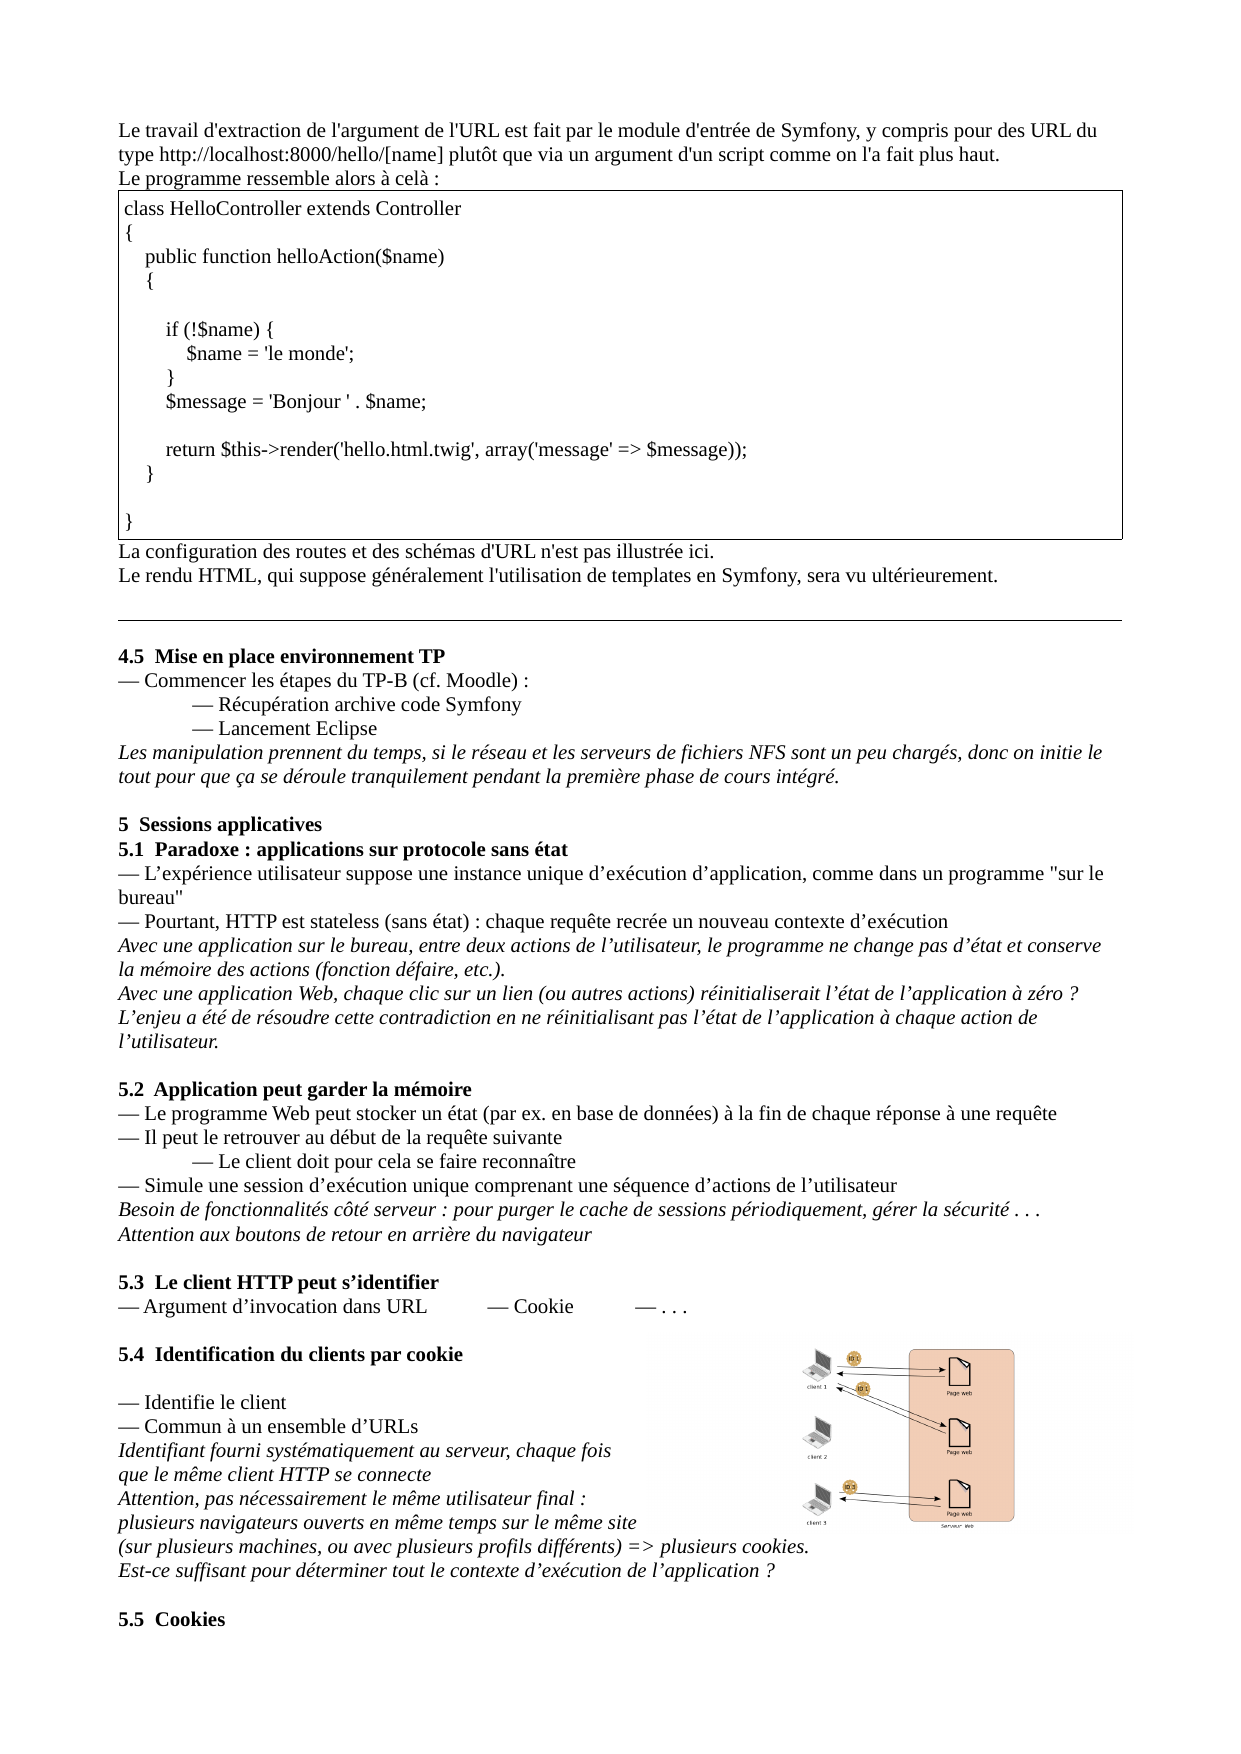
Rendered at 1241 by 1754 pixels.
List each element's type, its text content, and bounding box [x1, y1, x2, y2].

text 5.1 Paradoxe : applications sur protocole sans état [118, 836, 1122, 861]
text — Identifie le client [118, 1390, 645, 1414]
text Avec une application sur le bureau, entre deux actions de l’utilisateur, le programme ne change pas d’état et conserve la mémoire des actions (fonction défaire, etc.). [118, 933, 1122, 981]
text Est-ce suffisant pour déterminer tout le contexte d’exécution de l’application ? [118, 1558, 1122, 1582]
text Le programme ressemble alors à celà : [118, 166, 1122, 190]
text Le travail d'extraction de l'argument de l'URL est fait par le module d'entrée de Symfony, y compris pour des URL du type http://localhost:8000/hello/[name] plutôt que via un argument d'un script comme on l'a fait plus haut. [118, 118, 1122, 166]
text 5.4 Identification du clients par cookie [118, 1342, 645, 1366]
text — Commun à un ensemble d’URLs [118, 1414, 645, 1438]
table_header class HelloController extends Controller { public function helloAction($name) { if (!$name) { $name = 'le monde'; } $message = 'Bonjour ' . $name; return $this->render('hello.html.twig', array('message' => $message)); } } [119, 191, 1122, 539]
text 5.5 Cookies [118, 1606, 1122, 1631]
text — Il peut le retrouver au début de la requête suivante [118, 1125, 1122, 1149]
text La configuration des routes et des schémas d'URL n'est pas illustrée ici. [118, 540, 1122, 563]
text 4.5 Mise en place environnement TP [118, 644, 1122, 668]
text 5.2 Application peut garder la mémoire [118, 1077, 1122, 1101]
text Attention aux boutons de retour en arrière du navigateur [118, 1221, 1122, 1246]
text — Lancement Eclipse [118, 716, 1122, 740]
text 5.3 Le client HTTP peut s’identifier [118, 1269, 1122, 1294]
text Identifiant fourni systématiquement au serveur, chaque fois que le même client HTTP se connecte [118, 1438, 645, 1486]
text — L’expérience utilisateur suppose une instance unique d’exécution d’application, comme dans un programme "sur le bureau" [118, 861, 1122, 909]
picture [645, 1332, 1135, 1534]
text — Le programme Web peut stocker un état (par ex. en base de données) à la fin de chaque réponse à une requête [118, 1101, 1122, 1125]
text Besoin de fonctionnalités côté serveur : pour purger le cache de sessions périodiquement, gérer la sécurité . . . [118, 1197, 1122, 1221]
text 5 Sessions applicatives [118, 812, 1122, 836]
text — Le client doit pour cela se faire reconnaître [118, 1149, 1122, 1173]
text L’enjeu a été de résoudre cette contradiction en ne réinitialisant pas l’état de l’application à chaque action de l’utilisateur. [118, 1005, 1122, 1053]
text Les manipulation prennent du temps, si le réseau et les serveurs de fichiers NFS sont un peu chargés, donc on initie le tout pour que ça se déroule tranquilement pendant la première phase de cours intégré. [118, 740, 1122, 788]
text — Argument d’invocation dans URL — Cookie — . . . [118, 1294, 1122, 1318]
text — Commencer les étapes du TP-B (cf. Moodle) : [118, 668, 1122, 692]
text — Récupération archive code Symfony [118, 692, 1122, 716]
text — Pourtant, HTTP est stateless (sans état) : chaque requête recrée un nouveau contexte d’exécution [118, 909, 1122, 933]
text Attention, pas nécessairement le même utilisateur final : plusieurs navigateurs ouverts en même temps sur le même site (sur plusieurs machines, ou avec plusieurs profils différents) => plusieurs cookies. [118, 1486, 1122, 1558]
text — Simule une session d’exécution unique comprenant une séquence d’actions de l’utilisateur [118, 1173, 1122, 1197]
text Avec une application Web, chaque clic sur un lien (ou autres actions) réinitialiserait l’état de l’application à zéro ? [118, 981, 1122, 1005]
text Le rendu HTML, qui suppose généralement l'utilisation de templates en Symfony, sera vu ultérieurement. [118, 563, 1122, 587]
